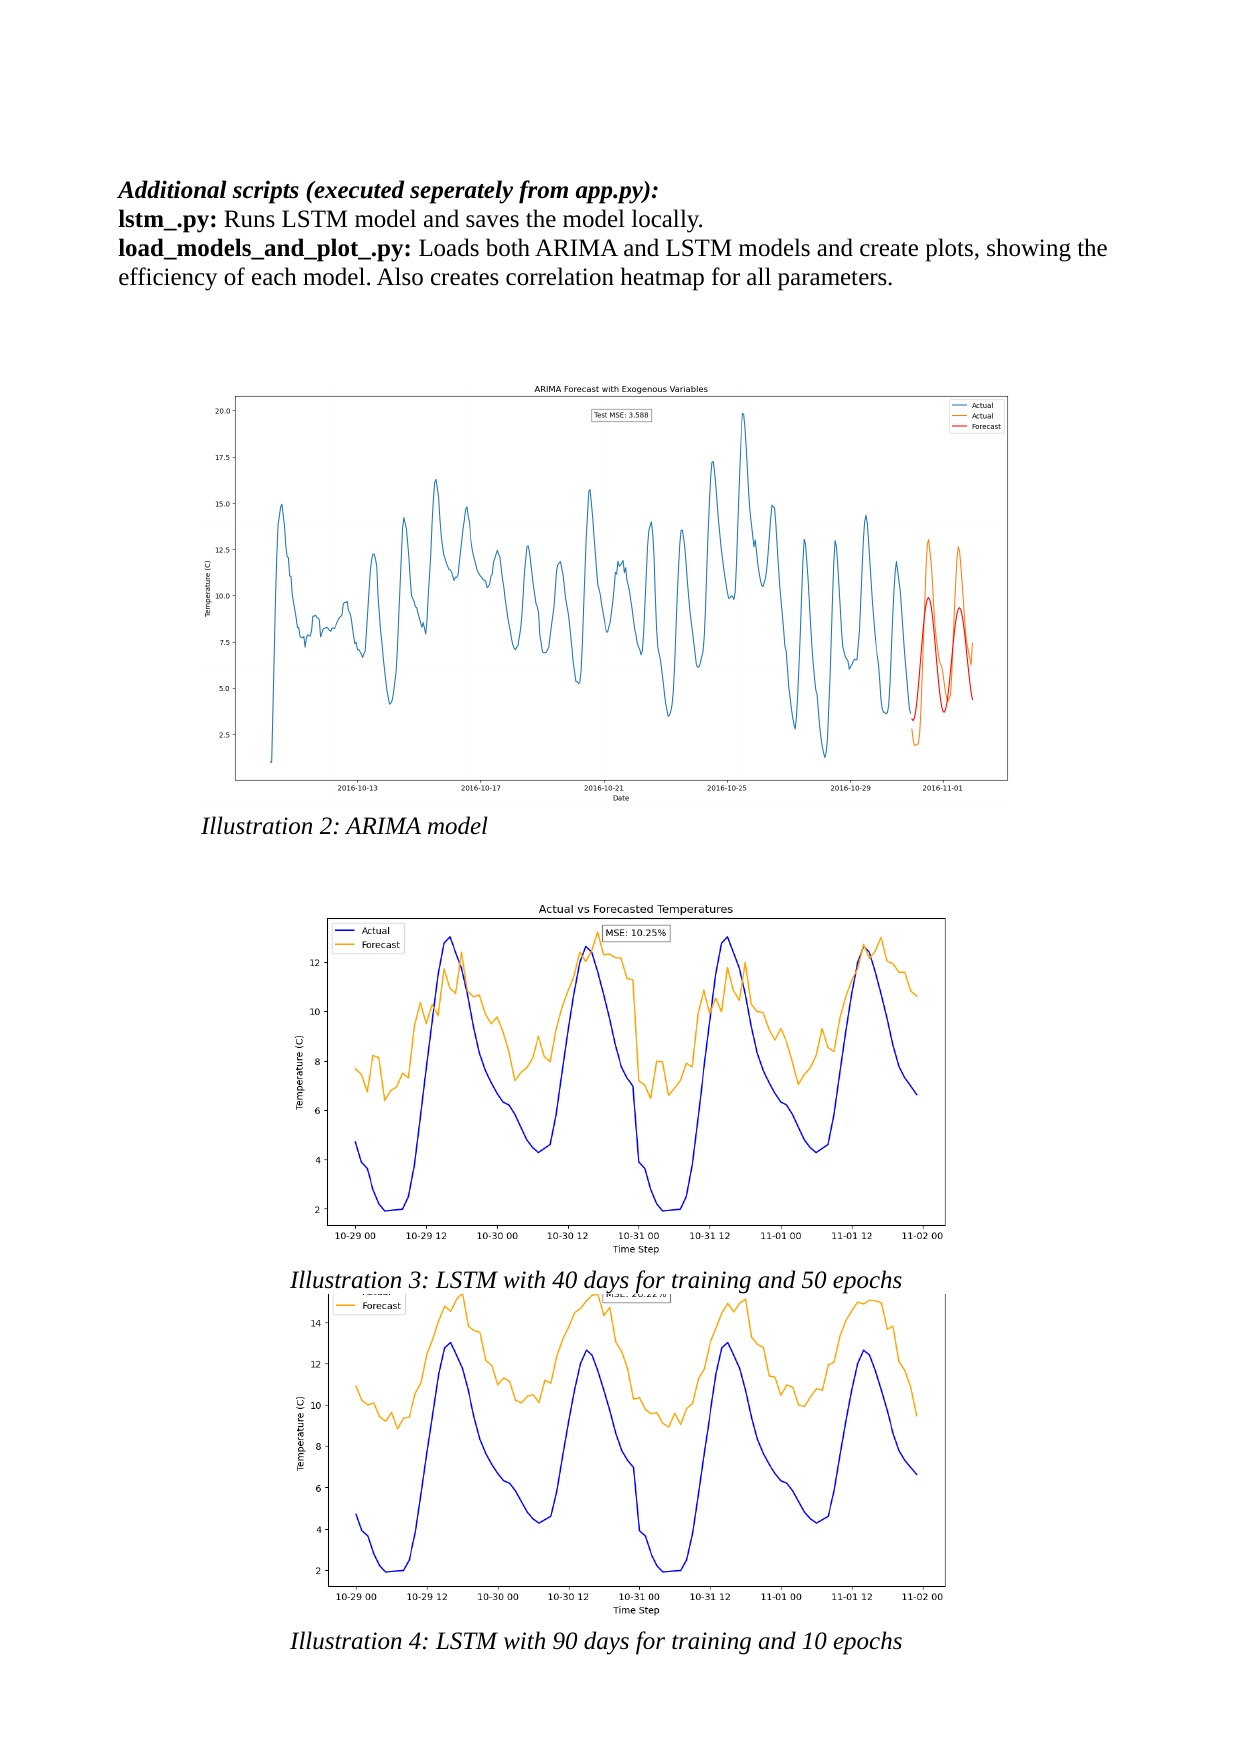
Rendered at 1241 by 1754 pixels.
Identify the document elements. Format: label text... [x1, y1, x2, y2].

picture [200, 381, 1012, 806]
text Additional scripts (executed seperately from app.py): [118, 176, 1122, 204]
text Illustration 4: LSTM with 90 days for training and 10 epochs [290, 1621, 951, 1655]
text load_models_and_plot_.py: Loads both ARIMA and LSTM models and create plots, showing the efficiency of each model. Also creates correlation heatmap for all parameters. [118, 233, 1122, 291]
picture [289, 898, 951, 1260]
text lstm_.py: Runs LSTM model and saves the model locally. [118, 204, 1122, 233]
text Illustration 3: LSTM with 40 days for training and 50 epochs [290, 1260, 951, 1294]
picture [290, 1294, 951, 1621]
text Illustration 2: ARIMA model [201, 806, 1011, 840]
